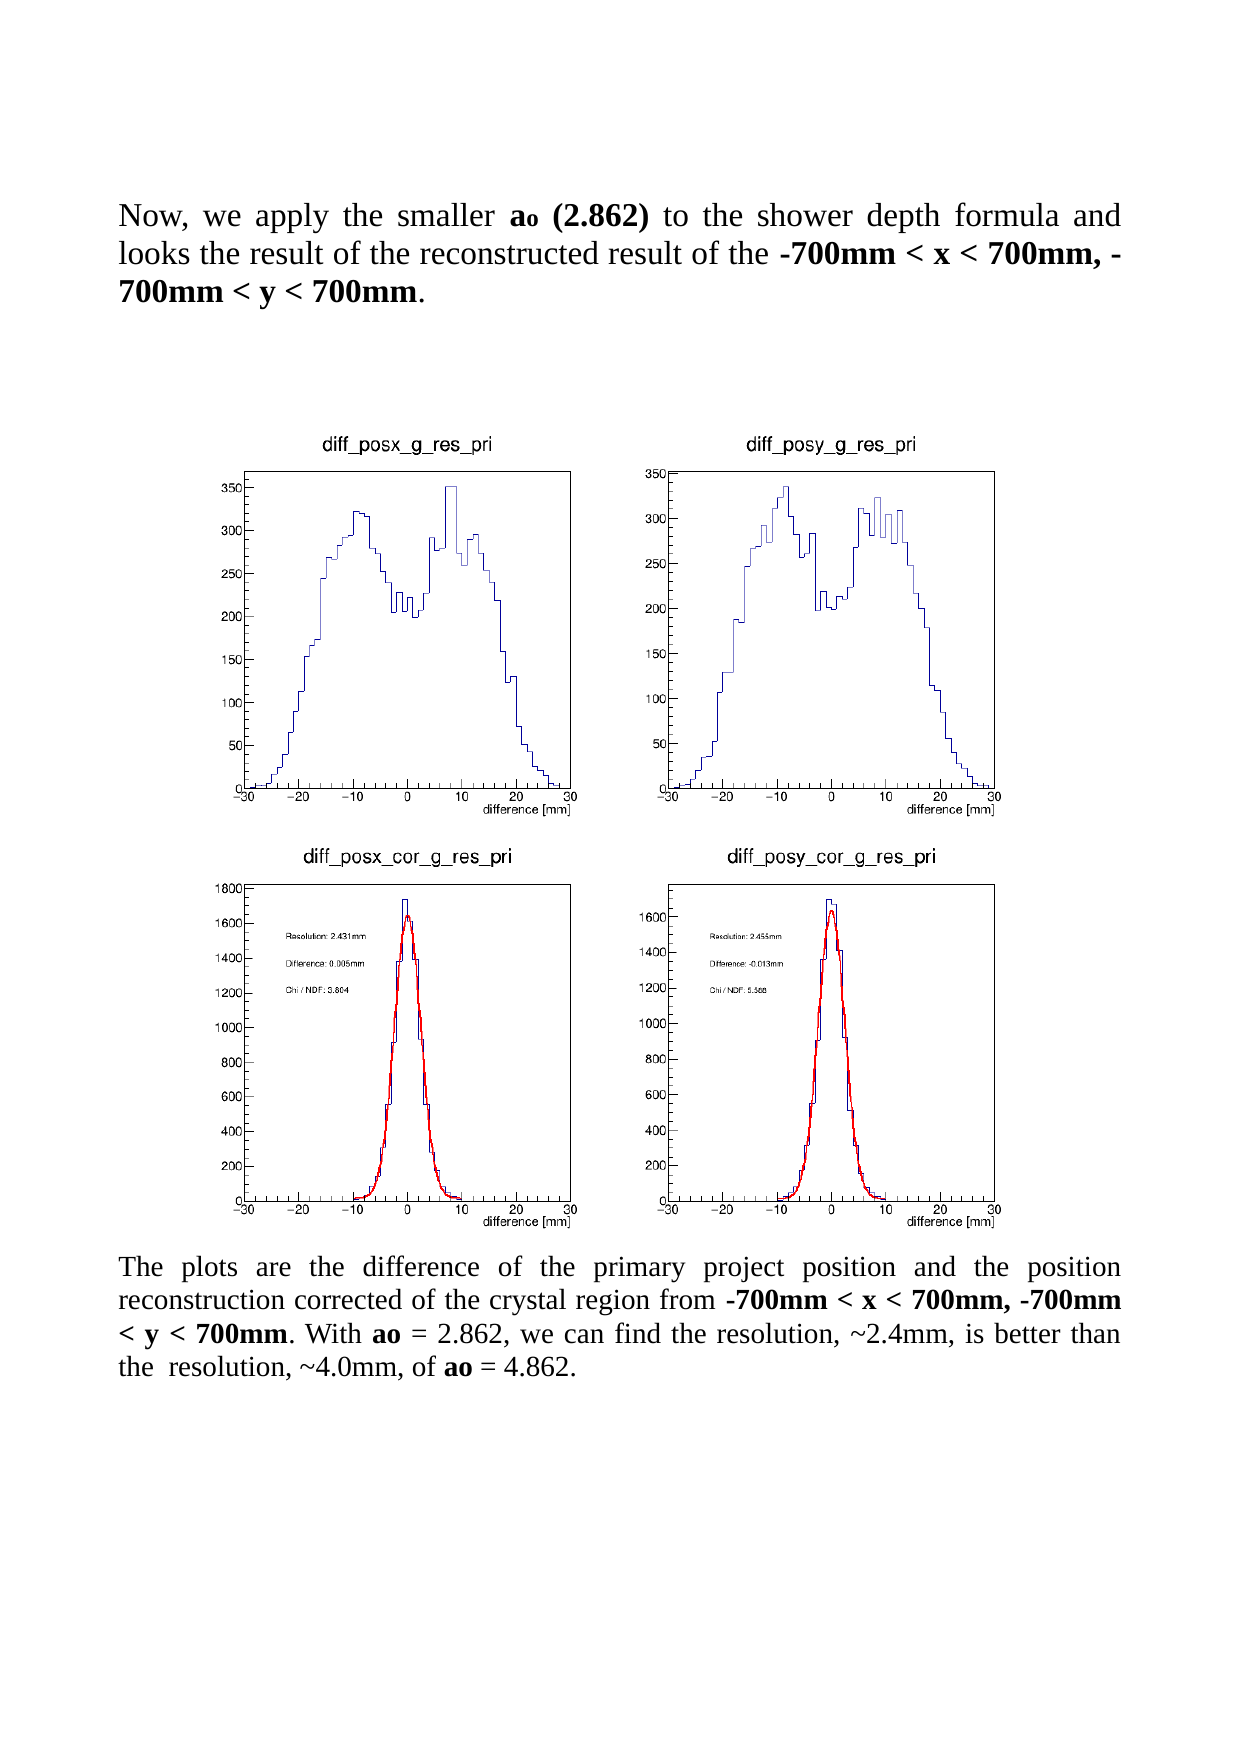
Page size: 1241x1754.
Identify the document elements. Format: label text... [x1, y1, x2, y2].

text The plots are the difference of the primary project position and the position reconstruction corrected of the crystal region from -700mm < x < 700mm, -700mm < y < 700mm. With ao = 2.862, we can find the resolution, ~2.4mm, is better than the resolution, ~4.0mm, of ao = 4.862. [118, 425, 1122, 1383]
picture [196, 424, 1044, 1249]
text Now, we apply the smaller ao (2.862) to the shower depth formula and looks the result of the reconstructed result of the -700mm < x < 700mm, -700mm < y < 700mm. [118, 195, 1122, 310]
